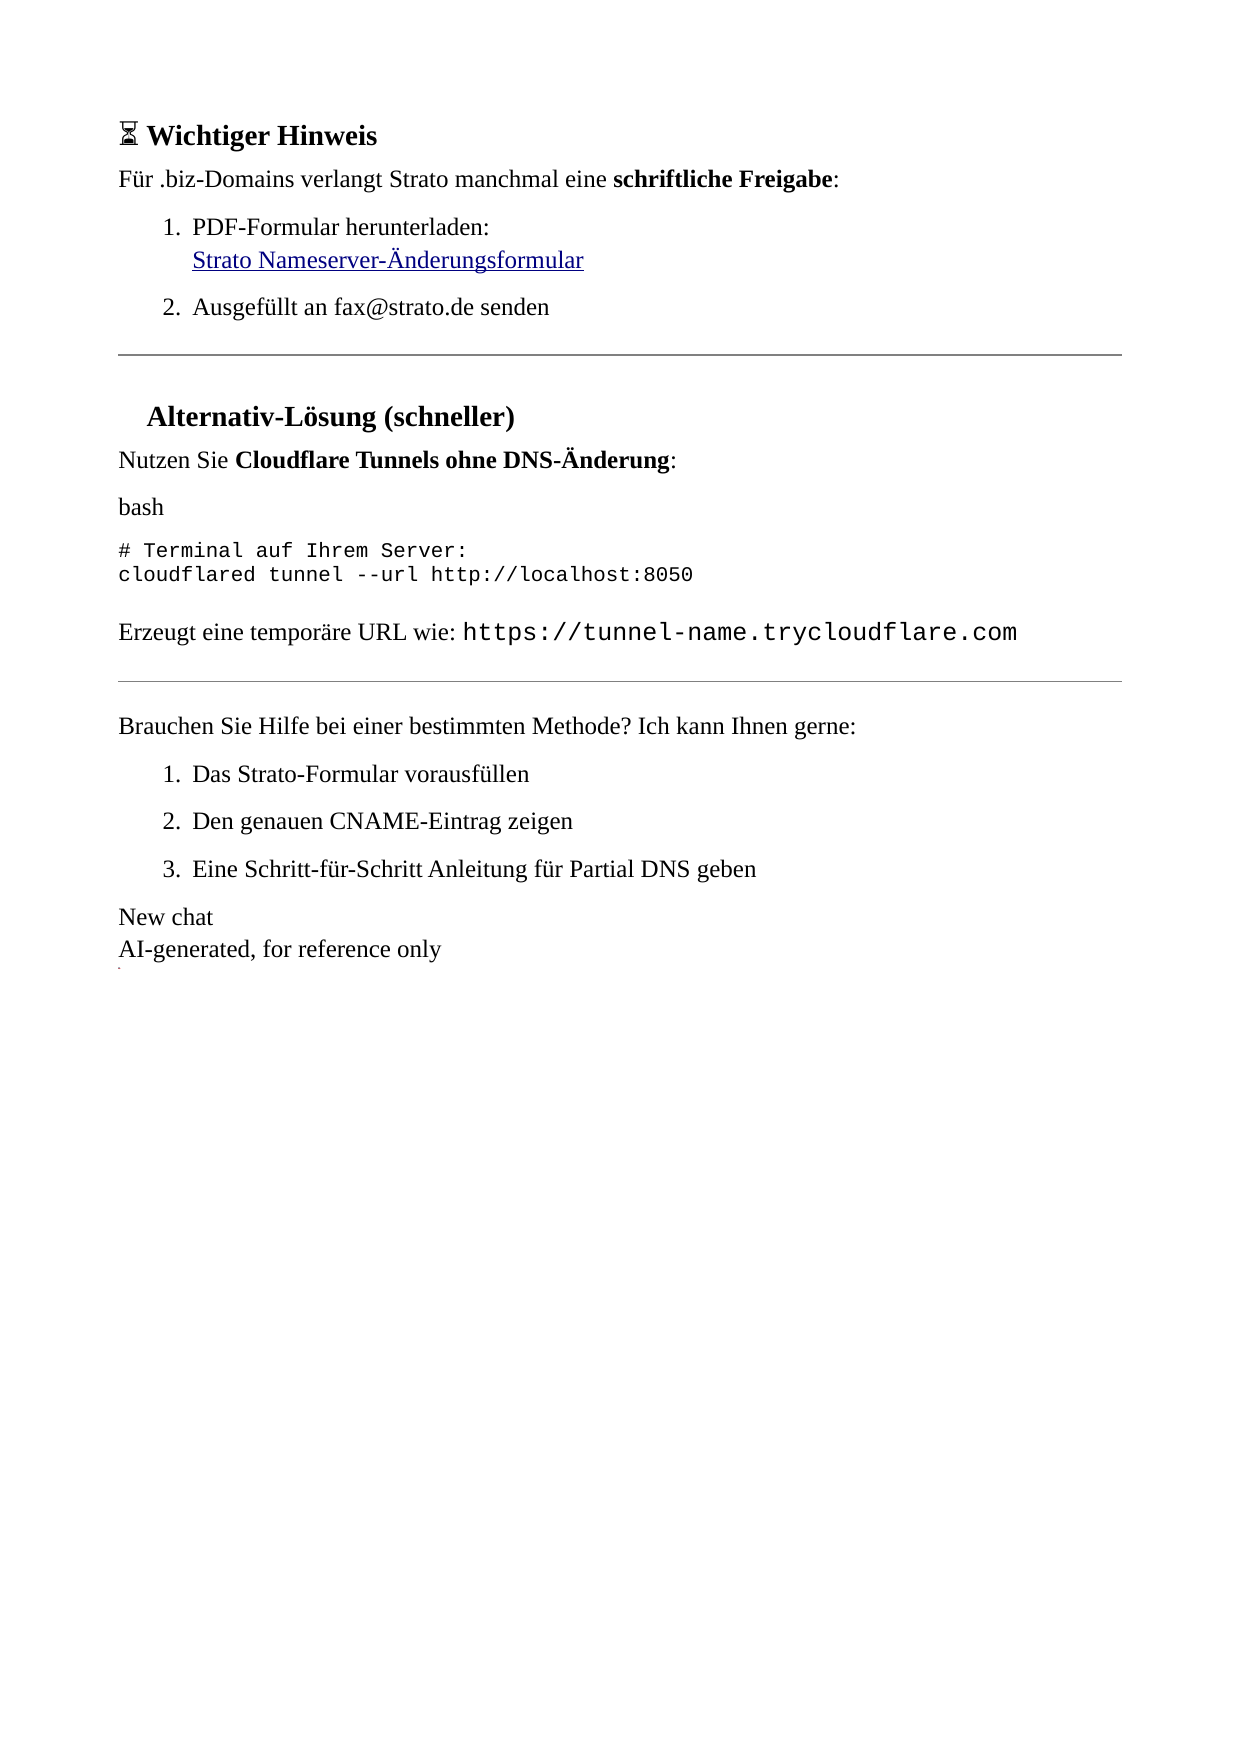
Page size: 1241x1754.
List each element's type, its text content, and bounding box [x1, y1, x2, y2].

text New chat [118, 902, 1122, 930]
list Eine Schritt-für-Schritt Anleitung für Partial DNS geben [162, 854, 1122, 883]
list Ausgefüllt an fax@strato.de senden [162, 292, 1122, 321]
text Für .biz-Domains verlangt Strato manchmal eine schriftliche Freigabe: [118, 164, 1122, 193]
text Nutzen Sie Cloudflare Tunnels ohne DNS-Änderung: [118, 445, 1122, 474]
list Das Strato-Formular vorausfüllen [162, 759, 1122, 787]
text bash [118, 492, 1122, 521]
subtitle 🚀 Alternativ-Lösung (schneller) [118, 399, 1122, 432]
text Erzeugt eine temporäre URL wie: https://tunnel-name.trycloudflare.com [118, 617, 1122, 648]
list Den genauen CNAME-Eintrag zeigen [162, 806, 1122, 835]
text cloudflared tunnel --url http://localhost:8050 [118, 564, 1122, 587]
text Brauchen Sie Hilfe bei einer bestimmten Methode? Ich kann Ihnen gerne: [118, 711, 1122, 740]
subtitle ⏳ Wichtiger Hinweis [118, 118, 1122, 152]
list PDF-Formular herunterladen: Strato Nameserver-Änderungsformular [162, 212, 1122, 273]
text # Terminal auf Ihrem Server: [118, 540, 1122, 564]
text AI-generated, for reference only [118, 934, 1122, 963]
